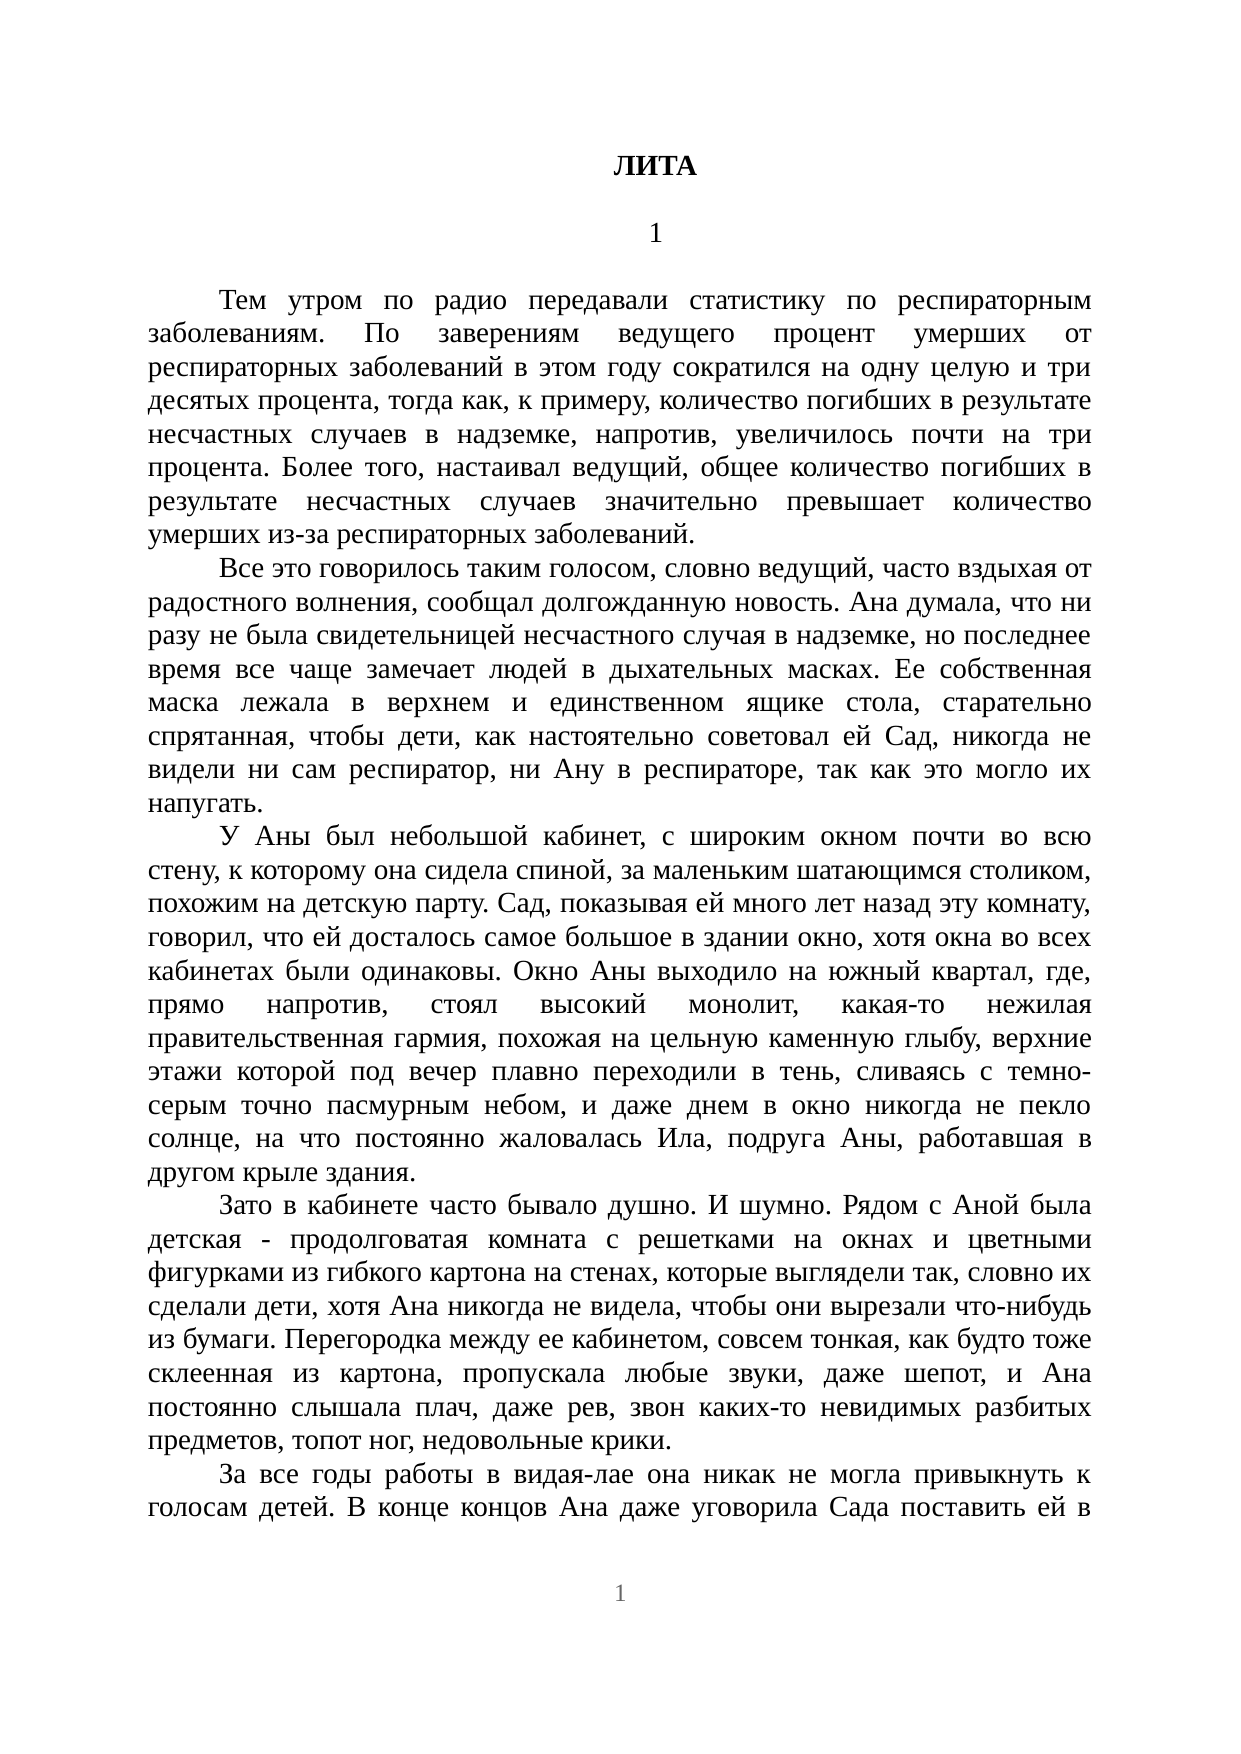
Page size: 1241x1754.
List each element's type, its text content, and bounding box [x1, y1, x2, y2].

text Зато в кабинете часто бывало душно. И шумно. Рядом с Аной была детская - продолговатая комната с решетками на окнах и цветными фигурками из гибкого картона на стенах, которые выглядели так, словно их сделали дети, хотя Ана никогда не видела, чтобы они вырезали что-нибудь из бумаги. Перегородка между ее кабинетом, совсем тонкая, как будто тоже склеенная из картона, пропускала любые звуки, даже шепот, и Ана постоянно слышала плач, даже рев, звон каких-то невидимых разбитых предметов, топот ног, недовольные крики. [148, 1187, 1093, 1456]
text За все годы работы в видая-лае она никак не могла привыкнуть к голосам детей. В конце концов Ана даже уговорила Сада поставить ей в [148, 1456, 1093, 1523]
text Все это говорилось таким голосом, словно ведущий, часто вздыхая от радостного волнения, сообщал долгожданную новость. Ана думала, что ни разу не была свидетельницей несчастного случая в надземке, но последнее время все чаще замечает людей в дыхательных масках. Ее собственная маска лежала в верхнем и единственном ящике стола, старательно спрятанная, чтобы дети, как настоятельно советовал ей Сад, никогда не видели ни сам респиратор, ни Ану в респираторе, так как это могло их напугать. [148, 550, 1093, 818]
text Тем утром по радио передавали статистику по респираторным заболеваниям. По заверениям ведущего процент умерших от респираторных заболеваний в этом году сократился на одну целую и три десятых процента, тогда как, к примеру, количество погибших в результате несчастных случаев в надземке, напротив, увеличилось почти на три процента. Более того, настаивал ведущий, общее количество погибших в результате несчастных случаев значительно превышает количество умерших из-за респираторных заболеваний. [148, 282, 1093, 550]
text 1 [148, 215, 1093, 248]
text У Аны был небольшой кабинет, с широким окном почти во всю стену, к которому она сидела спиной, за маленьким шатающимся столиком, похожим на детскую парту. Сад, показывая ей много лет назад эту комнату, говорил, что ей досталось самое большое в здании окно, хотя окна во всех кабинетах были одинаковы. Окно Аны выходило на южный квартал, где, прямо напротив, стоял высокий монолит, какая-то нежилая правительственная гармия, похожая на цельную каменную глыбу, верхние этажи которой под вечер плавно переходили в тень, сливаясь с темно-серым точно пасмурным небом, и даже днем в окно никогда не пекло солнце, на что постоянно жаловалась Ила, подруга Аны, работавшая в другом крыле здания. [148, 818, 1093, 1187]
text ЛИТА [148, 148, 1093, 181]
